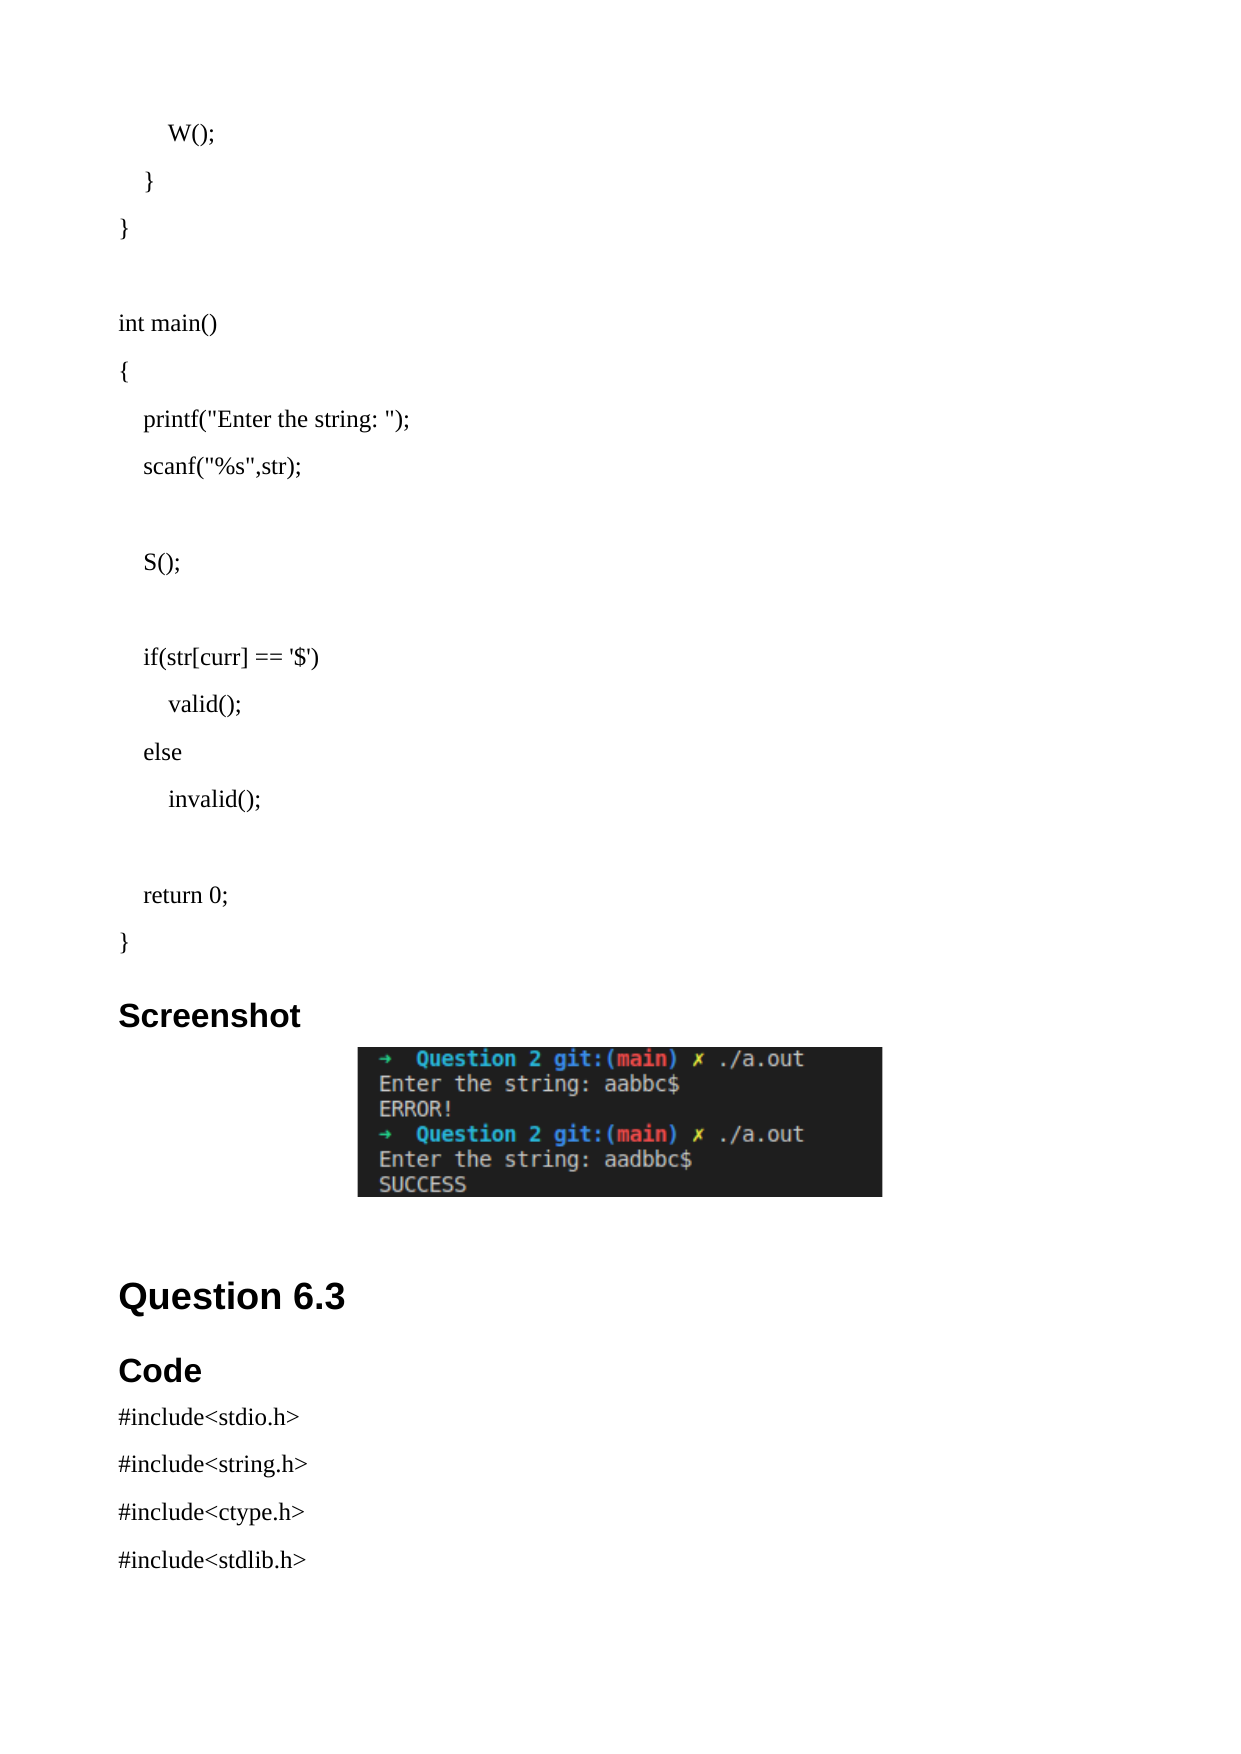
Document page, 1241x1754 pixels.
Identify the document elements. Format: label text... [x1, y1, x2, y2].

subtitle Screenshot [118, 996, 1122, 1034]
text #include<ctype.h> [118, 1497, 1122, 1526]
text printf("Enter the string: "); [118, 404, 1122, 432]
text return 0; [118, 880, 1122, 908]
text W(); [118, 118, 1122, 147]
text invalid(); [118, 784, 1122, 813]
subtitle Code [118, 1351, 1122, 1389]
text } [118, 927, 1122, 956]
text else [118, 737, 1122, 766]
text { [118, 356, 1122, 385]
text S(); [118, 547, 1122, 575]
subtitle Question 6.3 [118, 1274, 1122, 1317]
text } [118, 213, 1122, 242]
text if(str[curr] == '$') [118, 642, 1122, 671]
text int main() [118, 308, 1122, 337]
picture [357, 1047, 883, 1197]
text scanf("%s",str); [118, 451, 1122, 480]
text #include<stdio.h> [118, 1402, 1122, 1431]
text #include<stdlib.h> [118, 1545, 1122, 1573]
text valid(); [118, 689, 1122, 718]
text #include<string.h> [118, 1449, 1122, 1478]
text } [118, 166, 1122, 194]
